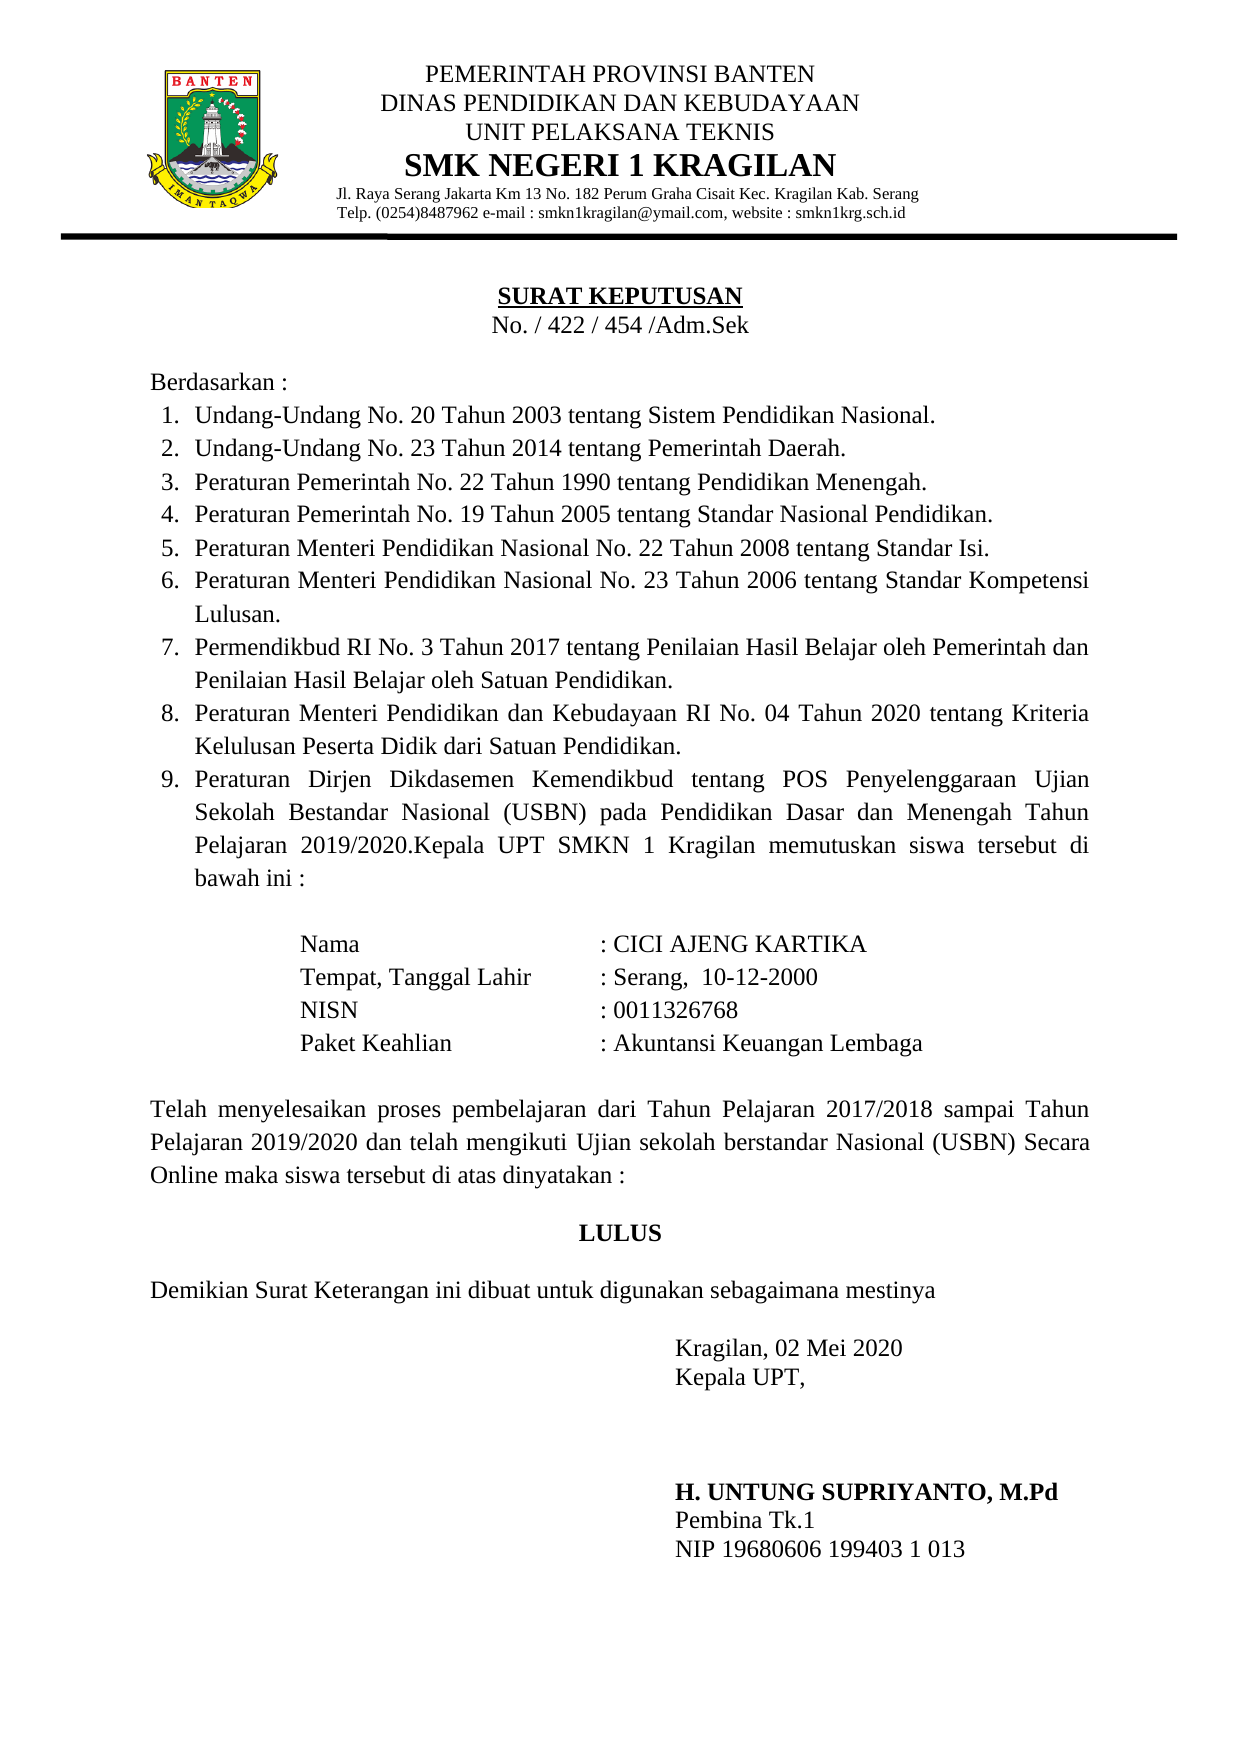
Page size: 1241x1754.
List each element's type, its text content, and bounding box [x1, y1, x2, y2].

text Pembina Tk.1 [150, 1506, 1090, 1534]
text H. UNTUNG SUPRIYANTO, M.Pd [150, 1477, 1090, 1506]
text Telah menyelesaikan proses pembelajaran dari Tahun Pelajaran 2017/2018 sampai Tahun Pelajaran 2019/2020 dan telah mengikuti Ujian sekolah berstandar Nasional (USBN) Secara Online maka siswa tersebut di atas dinyatakan : [150, 1094, 1090, 1189]
list Peraturan Pemerintah No. 22 Tahun 1990 tentang Pendidikan Menengah. [179, 467, 1090, 495]
list Peraturan Pemerintah No. 19 Tahun 2005 tentang Standar Nasional Pendidikan. [179, 499, 1090, 528]
text Nama : CICI AJENG KARTIKA [150, 929, 1090, 958]
text Berdasarkan : [150, 367, 1090, 396]
text Kragilan, 02 Mei 2020 [150, 1333, 1090, 1362]
text No. / 422 / 454 /Adm.Sek [150, 310, 1090, 339]
text SURAT KEPUTUSAN [150, 281, 1090, 310]
list Permendikbud RI No. 3 Tahun 2017 tentang Penilaian Hasil Belajar oleh Pemerintah dan Penilaian Hasil Belajar oleh Satuan Pendidikan. [179, 632, 1090, 693]
list Undang-Undang No. 23 Tahun 2014 tentang Pemerintah Daerah. [179, 433, 1090, 462]
text Paket Keahlian : Akuntansi Keuangan Lembaga [150, 1028, 1090, 1057]
text Kepala UPT, [150, 1362, 1090, 1391]
list Peraturan Menteri Pendidikan Nasional No. 22 Tahun 2008 tentang Standar Isi. [179, 533, 1090, 561]
text NISN : 0011326768 [150, 995, 1090, 1024]
list Peraturan Menteri Pendidikan Nasional No. 23 Tahun 2006 tentang Standar Kompetensi Lulusan. [179, 566, 1090, 627]
text NIP 19680606 199403 1 013 [150, 1534, 1090, 1563]
list Peraturan Menteri Pendidikan dan Kebudayaan RI No. 04 Tahun 2020 tentang Kriteria Kelulusan Peserta Didik dari Satuan Pendidikan. [179, 698, 1090, 759]
list Undang-Undang No. 20 Tahun 2003 tentang Sistem Pendidikan Nasional. [179, 401, 1090, 429]
list Peraturan Dirjen Dikdasemen Kemendikbud tentang POS Penyelenggaraan Ujian Sekolah Bestandar Nasional (USBN) pada Pendidikan Dasar dan Menengah Tahun Pelajaran 2019/2020.Kepala UPT SMKN 1 Kragilan memutuskan siswa tersebut di bawah ini : [179, 764, 1090, 892]
text LULUS [150, 1218, 1090, 1247]
text Demikian Surat Keterangan ini dibuat untuk digunakan sebagaimana mestinya [150, 1276, 1090, 1304]
text Tempat, Tanggal Lahir : Serang, 10-12-2000 [150, 962, 1090, 991]
picture [146, 70, 279, 208]
